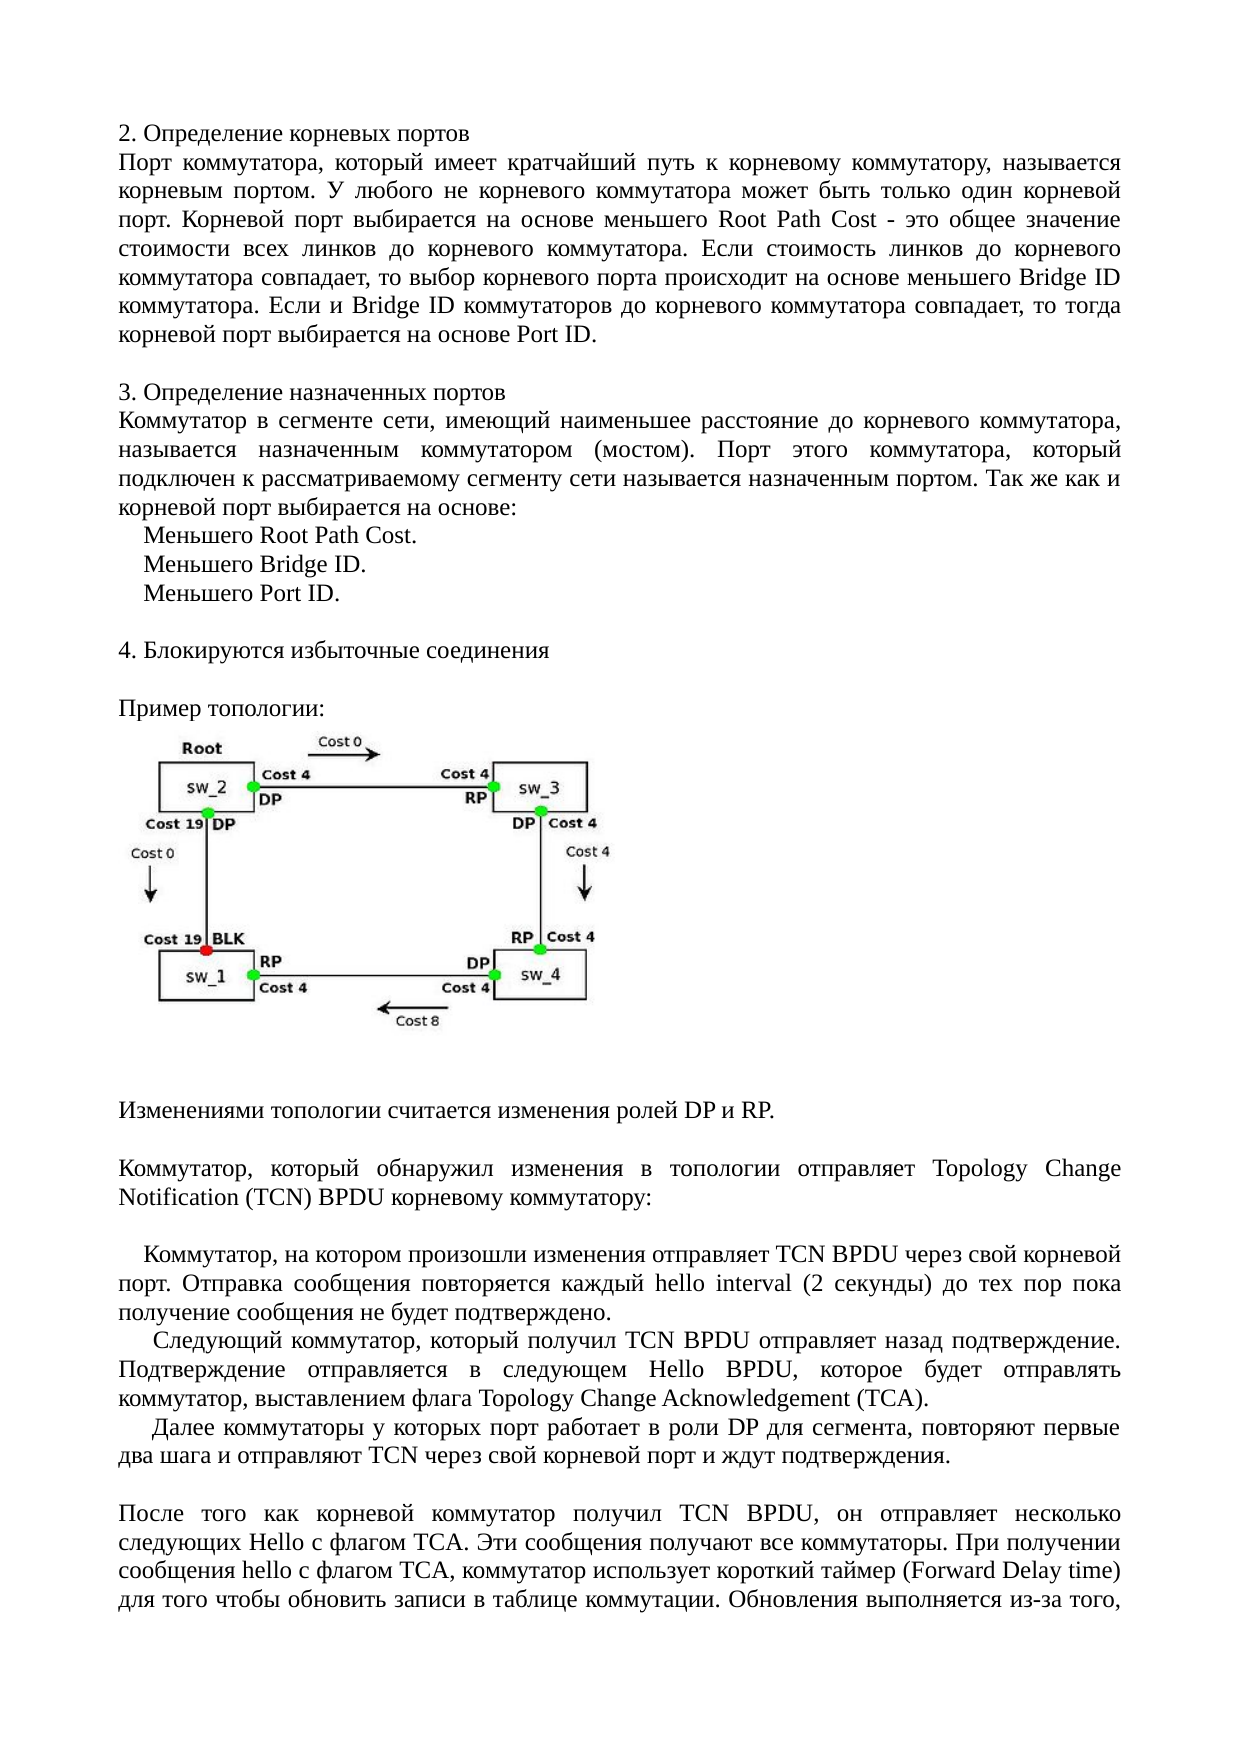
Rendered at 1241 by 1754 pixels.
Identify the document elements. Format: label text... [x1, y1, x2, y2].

text 2. Определение корневых портов [118, 118, 1122, 147]
text Изменениями топологии считается изменения ролей DP и RP. [118, 1096, 1122, 1124]
text Меньшего Root Path Cost. [118, 521, 1122, 549]
text Коммутатор, на котором произошли изменения отправляет TCN BPDU через свой корневой порт. Отправка сообщения повторяется каждый hello interval (2 секунды) до тех пор пока получение сообщения не будет подтверждено. [118, 1239, 1122, 1326]
text Далее коммутаторы у которых порт работает в роли DP для сегмента, повторяют первые два шага и отправляют TCN через свой корневой порт и ждут подтверждения. [118, 1412, 1122, 1469]
picture [118, 721, 625, 1041]
text Порт коммутатора, который имеет кратчайший путь к корневому коммутатору, называется корневым портом. У любого не корневого коммутатора может быть только один корневой порт. Корневой порт выбирается на основе меньшего Root Path Cost - это общее значение стоимости всех линков до корневого коммутатора. Если стоимость линков до корневого коммутатора совпадает, то выбор корневого порта происходит на основе меньшего Bridge ID коммутатора. Если и Bridge ID коммутаторов до корневого коммутатора совпадает, то тогда корневой порт выбирается на основе Port ID. [118, 147, 1122, 348]
text Меньшего Port ID. [118, 578, 1122, 607]
text 4. Блокируются избыточные соединения [118, 636, 1122, 664]
text Следующий коммутатор, который получил TCN BPDU отправляет назад подтверждение. Подтверждение отправляется в следующем Hello BPDU, которое будет отправлять коммутатор, выставлением флага Topology Change Acknowledgement (TCA). [118, 1326, 1122, 1412]
text Коммутатор, который обнаружил изменения в топологии отправляет Topology Change Notification (TCN) BPDU корневому коммутатору: [118, 1153, 1122, 1211]
text Коммутатор в сегменте сети, имеющий наименьшее расстояние до корневого коммутатора, называется назначенным коммутатором (мостом). Порт этого коммутатора, который подключен к рассматриваемому сегменту сети называется назначенным портом. Так же как и корневой порт выбирается на основе: [118, 406, 1122, 521]
text Пример топологии: [118, 693, 1122, 722]
text После того как корневой коммутатор получил TCN BPDU, он отправляет несколько следующих Hello с флагом TCA. Эти сообщения получают все коммутаторы. При получении сообщения hello с флагом TCA, коммутатор использует короткий таймер (Forward Delay time) для того чтобы обновить записи в таблице коммутации. Обновления выполняется из-за того, [118, 1498, 1122, 1613]
text Меньшего Bridge ID. [118, 549, 1122, 578]
text 3. Определение назначенных портов [118, 377, 1122, 406]
